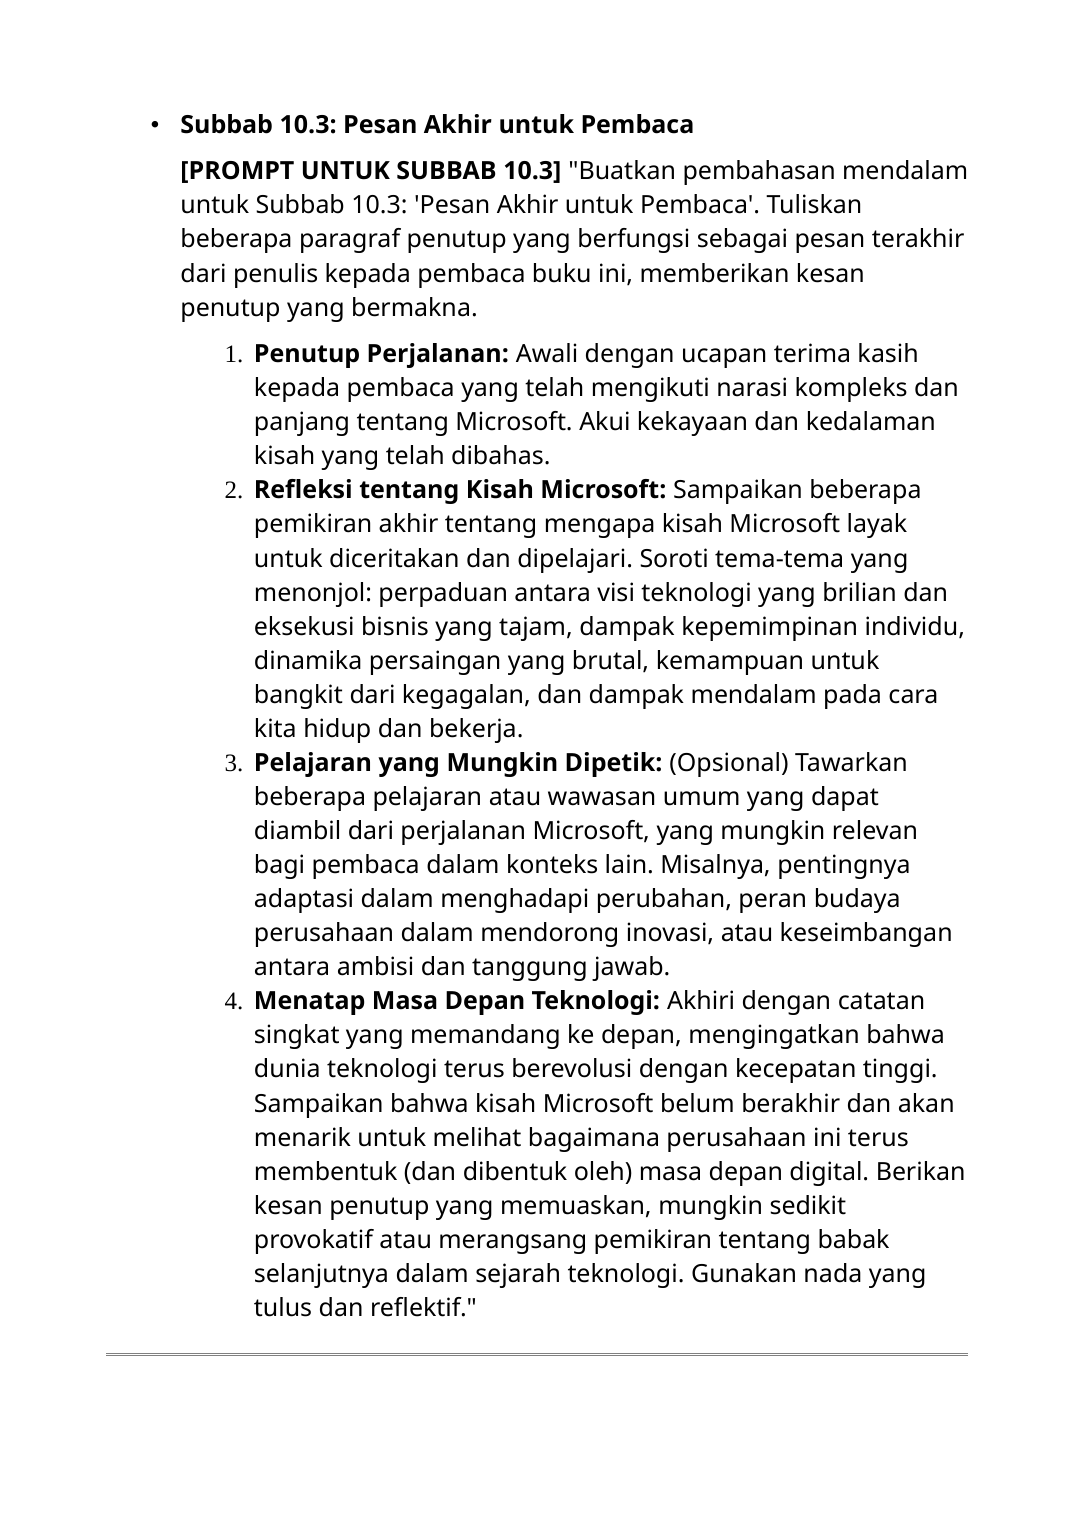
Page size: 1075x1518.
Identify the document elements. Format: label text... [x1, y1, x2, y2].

list Pelajaran yang Mungkin Dipetik: (Opsional) Tawarkan beberapa pelajaran atau wawasan umum yang dapat diambil dari perjalanan Microsoft, yang mungkin relevan bagi pembaca dalam konteks lain. Misalnya, pentingnya adaptasi dalam menghadapi perubahan, peran budaya perusahaan dalam mendorong inovasi, atau keseimbangan antara ambisi dan tanggung jawab. [224, 744, 968, 983]
list Subbab 10.3: Pesan Akhir untuk Pembaca [151, 106, 968, 141]
list [PROMPT UNTUK SUBBAB 10.3] "Buatkan pembahasan mendalam untuk Subbab 10.3: 'Pesan Akhir untuk Pembaca'. Tuliskan beberapa paragraf penutup yang berfungsi sebagai pesan terakhir dari penulis kepada pembaca buku ini, memberikan kesan penutup yang bermakna. [151, 153, 968, 323]
list Refleksi tentang Kisah Microsoft: Sampaikan beberapa pemikiran akhir tentang mengapa kisah Microsoft layak untuk diceritakan dan dipelajari. Soroti tema-tema yang menonjol: perpaduan antara visi teknologi yang brilian dan eksekusi bisnis yang tajam, dampak kepemimpinan individu, dinamika persaingan yang brutal, kemampuan untuk bangkit dari kegagalan, dan dampak mendalam pada cara kita hidup dan bekerja. [224, 472, 968, 744]
list Menatap Masa Depan Teknologi: Akhiri dengan catatan singkat yang memandang ke depan, mengingatkan bahwa dunia teknologi terus berevolusi dengan kecepatan tinggi. Sampaikan bahwa kisah Microsoft belum berakhir dan akan menarik untuk melihat bagaimana perusahaan ini terus membentuk (dan dibentuk oleh) masa depan digital. Berikan kesan penutup yang memuaskan, mungkin sedikit provokatif atau merangsang pemikiran tentang babak selanjutnya dalam sejarah teknologi. Gunakan nada yang tulus dan reflektif." [224, 983, 968, 1324]
list Penutup Perjalanan: Awali dengan ucapan terima kasih kepada pembaca yang telah mengikuti narasi kompleks dan panjang tentang Microsoft. Akui kekayaan dan kedalaman kisah yang telah dibahas. [224, 336, 968, 472]
